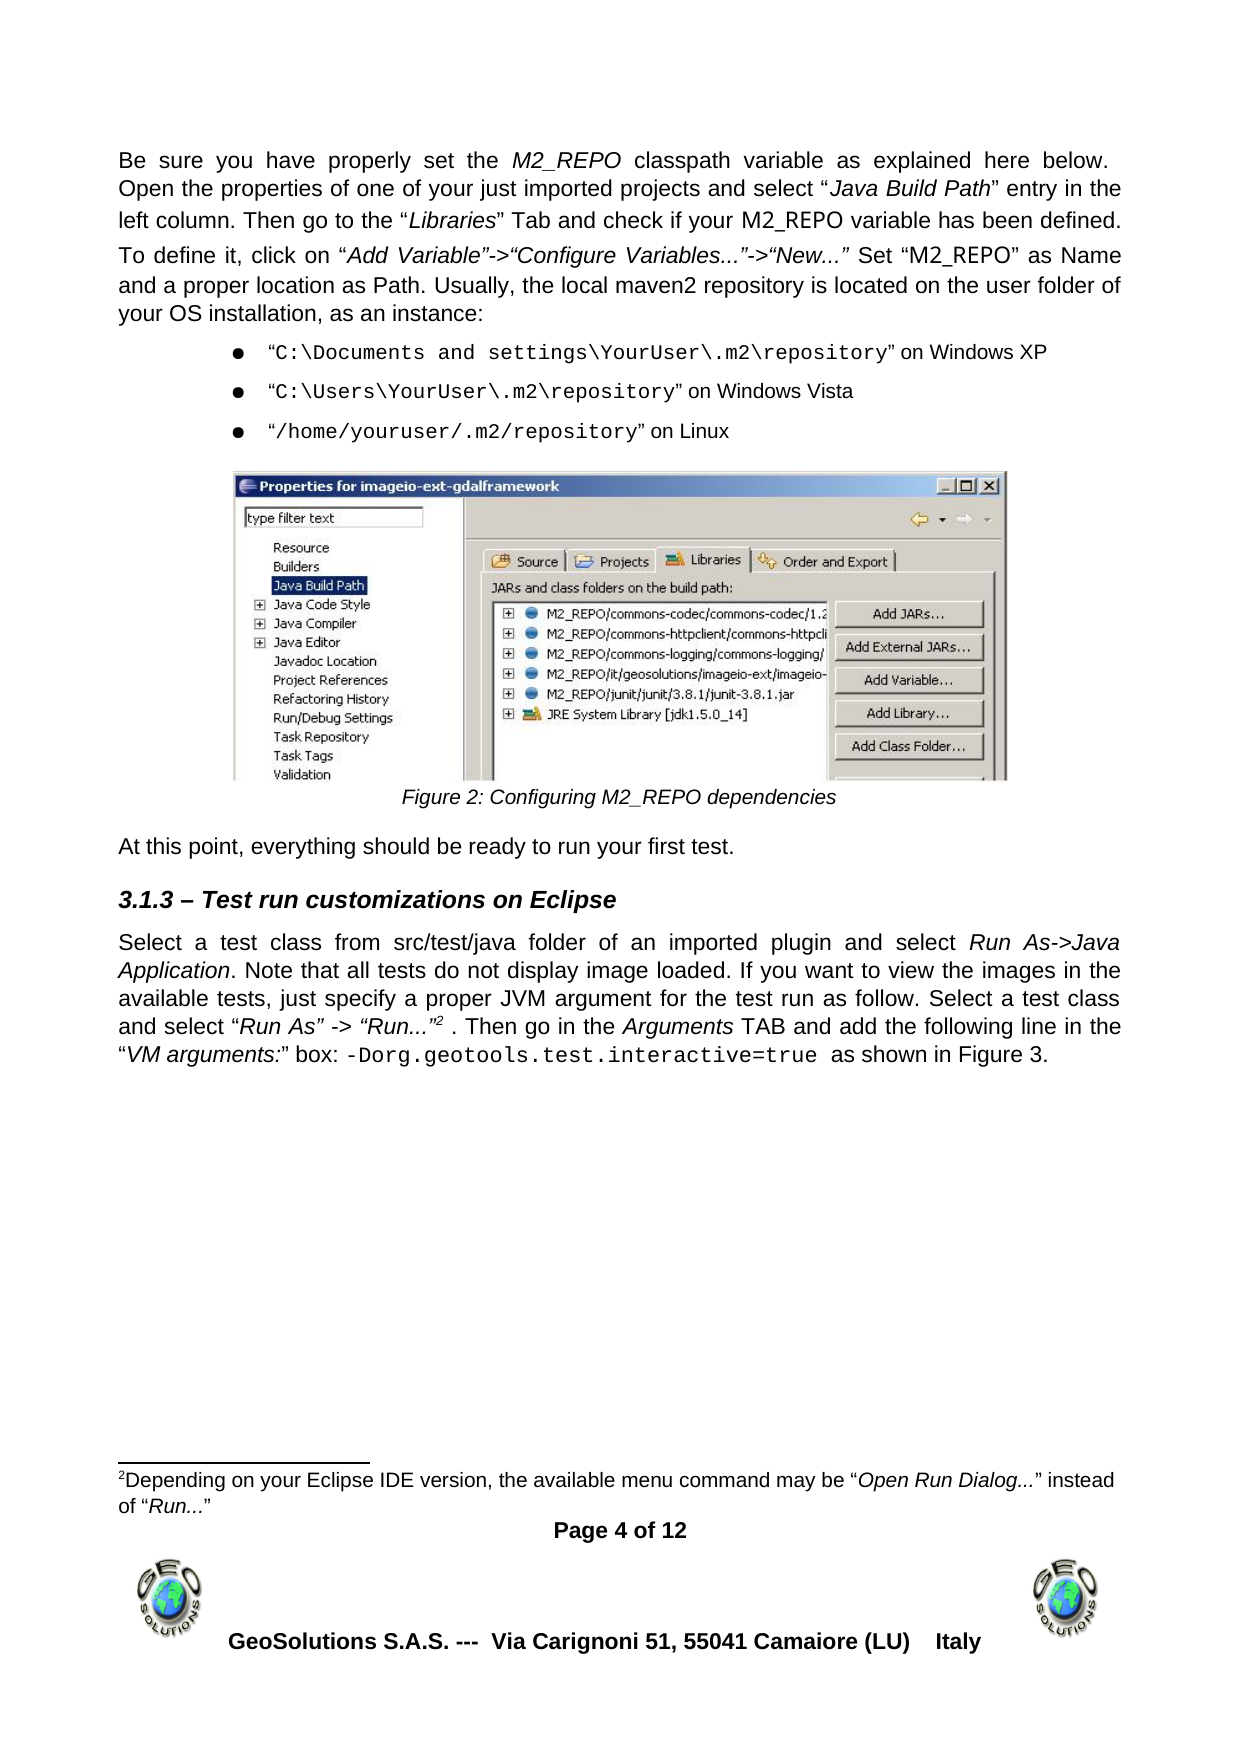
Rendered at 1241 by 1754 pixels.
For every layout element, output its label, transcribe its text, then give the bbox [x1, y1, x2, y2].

list “C:\Users\YourUser\.m2\repository” on Windows Vista [231, 380, 1122, 405]
picture [1030, 1552, 1101, 1641]
picture [134, 1552, 205, 1641]
list “/home/youruser/.m2/repository” on Linux [231, 419, 1122, 444]
picture [232, 471, 1008, 783]
text Depending on your Eclipse IDE version, the available menu command may be “Open Run Dialog...” instead of “Run...” [118, 1469, 1122, 1518]
text Be sure you have properly set the M2_REPO classpath variable as explained here below. Open the properties of one of your just imported projects and select “Java Build Path” entry in the left column. Then go to the “Libraries” Tab and check if your M2_REPO variable has been defined. To define it, click on “Add Variable”->“Configure Variables...”->“New...” Set “M2_REPO” as Name and a proper location as Path. Usually, the local maven2 repository is located on the user folder of your OS installation, as an instance: [118, 148, 1122, 326]
text Figure 2: Configuring M2_REPO dependencies [233, 783, 1007, 808]
subtitle 3.1.3 – Test run customizations on Eclipse [118, 886, 1122, 914]
list “C:\Documents and settings\YourUser\.m2\repository” on Windows XP [231, 341, 1122, 366]
text Select a test class from src/test/java folder of an imported plugin and select Run As->Java Application. Note that all tests do not display image loaded. If you want to view the images in the available tests, just specify a proper JVM argument for the test run as follow. Select a test class and select “Run As” -> “Run...” . Then go in the Arguments TAB and add the following line in the “VM arguments:” box: -Dorg.geotools.test.interactive=true as shown in Figure 3. [118, 929, 1122, 1069]
text At this point, everything should be ready to run your first test. [118, 459, 1122, 859]
